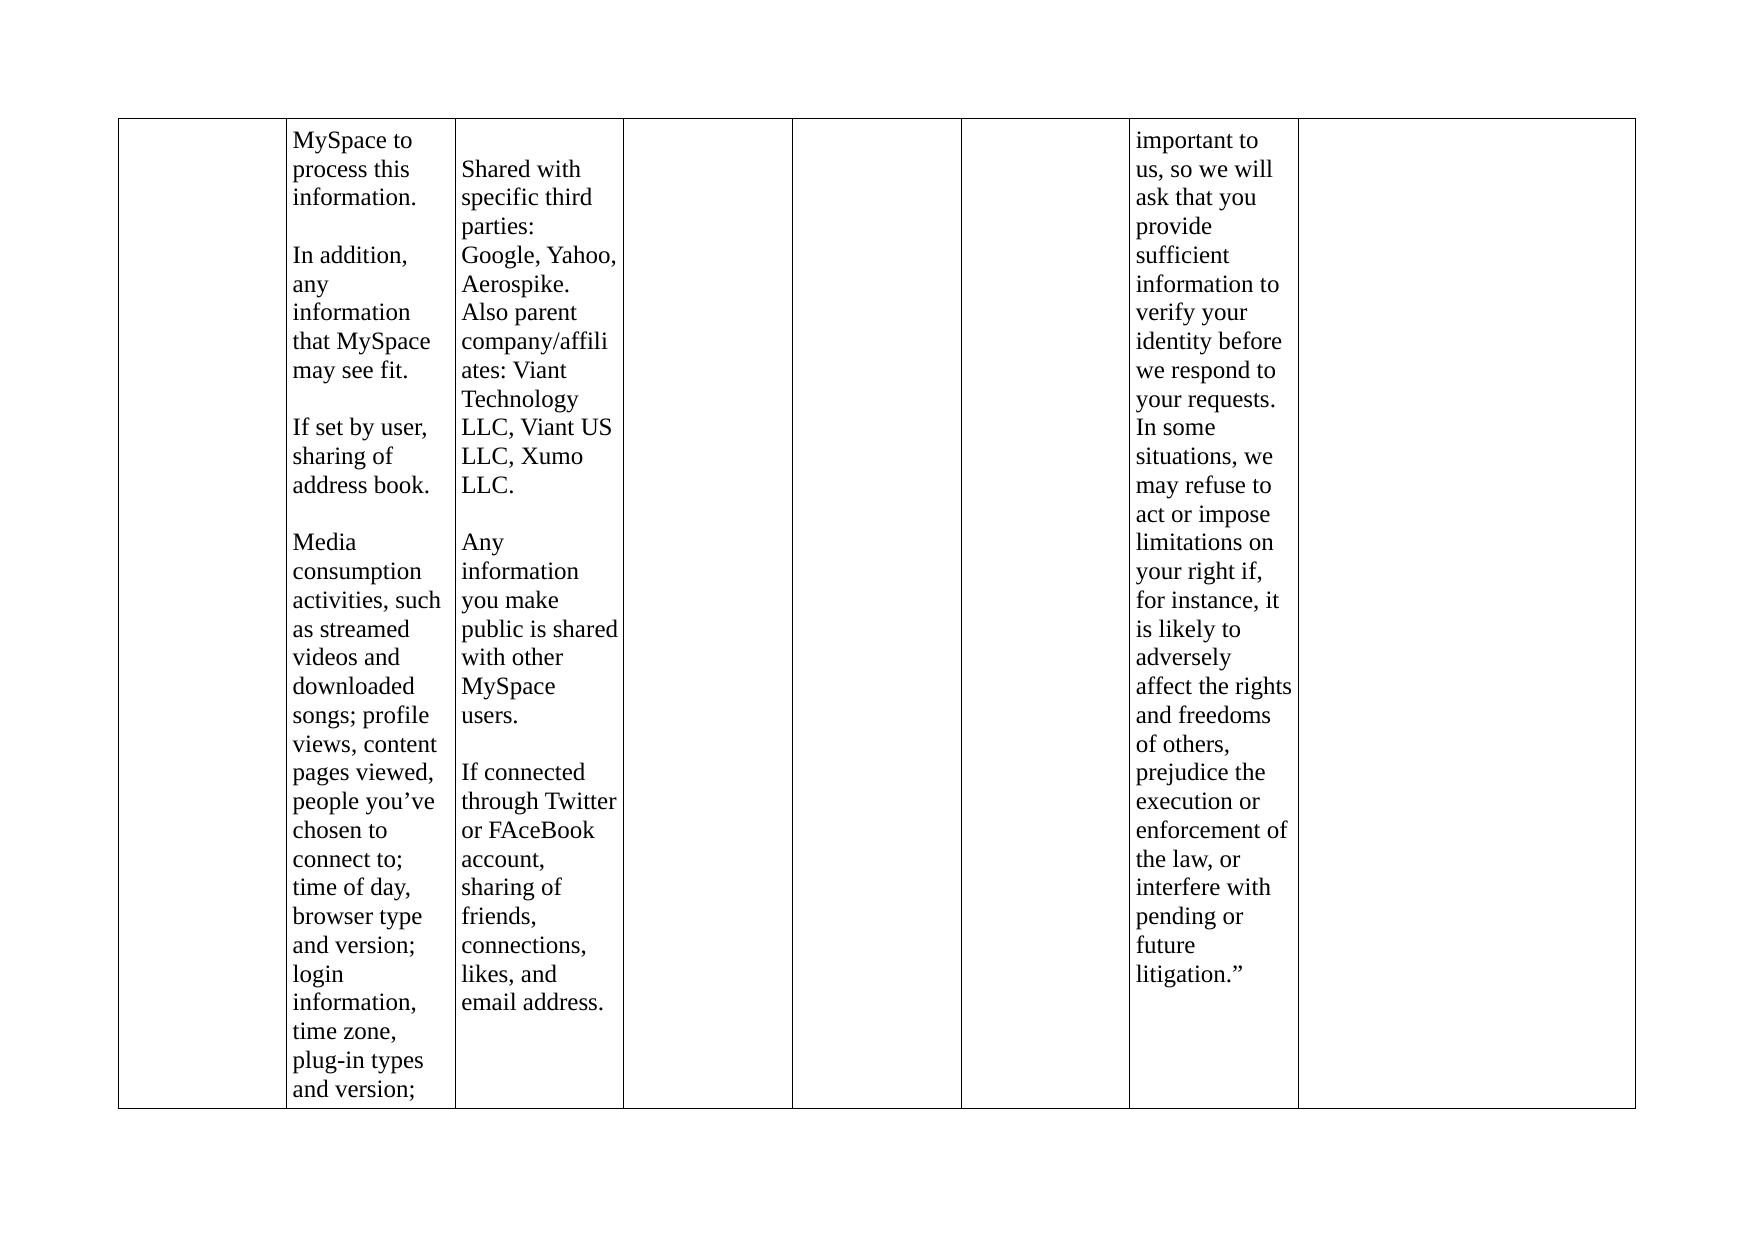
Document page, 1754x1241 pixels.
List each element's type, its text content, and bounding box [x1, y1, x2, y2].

table_cell MySpace to process this information. In addition, any information that MySpace may see fit. If set by user, sharing of address book. Media consumption activities, such as streamed videos and downloaded songs; profile views, content pages viewed, people you’ve chosen to connect to; time of day, browser type and version; login information, time zone, plug-in types and version; [287, 119, 455, 1108]
table_cell Shared with specific third parties: Google, Yahoo, Aerospike. Also parent company/affiliates: Viant Technology LLC, Viant US LLC, Xumo LLC. Any information you make public is shared with other MySpace users. If connected through Twitter or FAceBook account, sharing of friends, connections, likes, and email address. [456, 119, 623, 1108]
table_cell [119, 119, 286, 1108]
table_cell [793, 119, 961, 1108]
table_cell [962, 119, 1129, 1108]
table_cell [1299, 119, 1635, 1108]
table_cell important to us, so we will ask that you provide sufficient information to verify your identity before we respond to your requests. In some situations, we may refuse to act or impose limitations on your right if, for instance, it is likely to adversely affect the rights and freedoms of others, prejudice the execution or enforcement of the law, or interfere with pending or future litigation.” [1130, 119, 1298, 1108]
table_cell [624, 119, 792, 1108]
